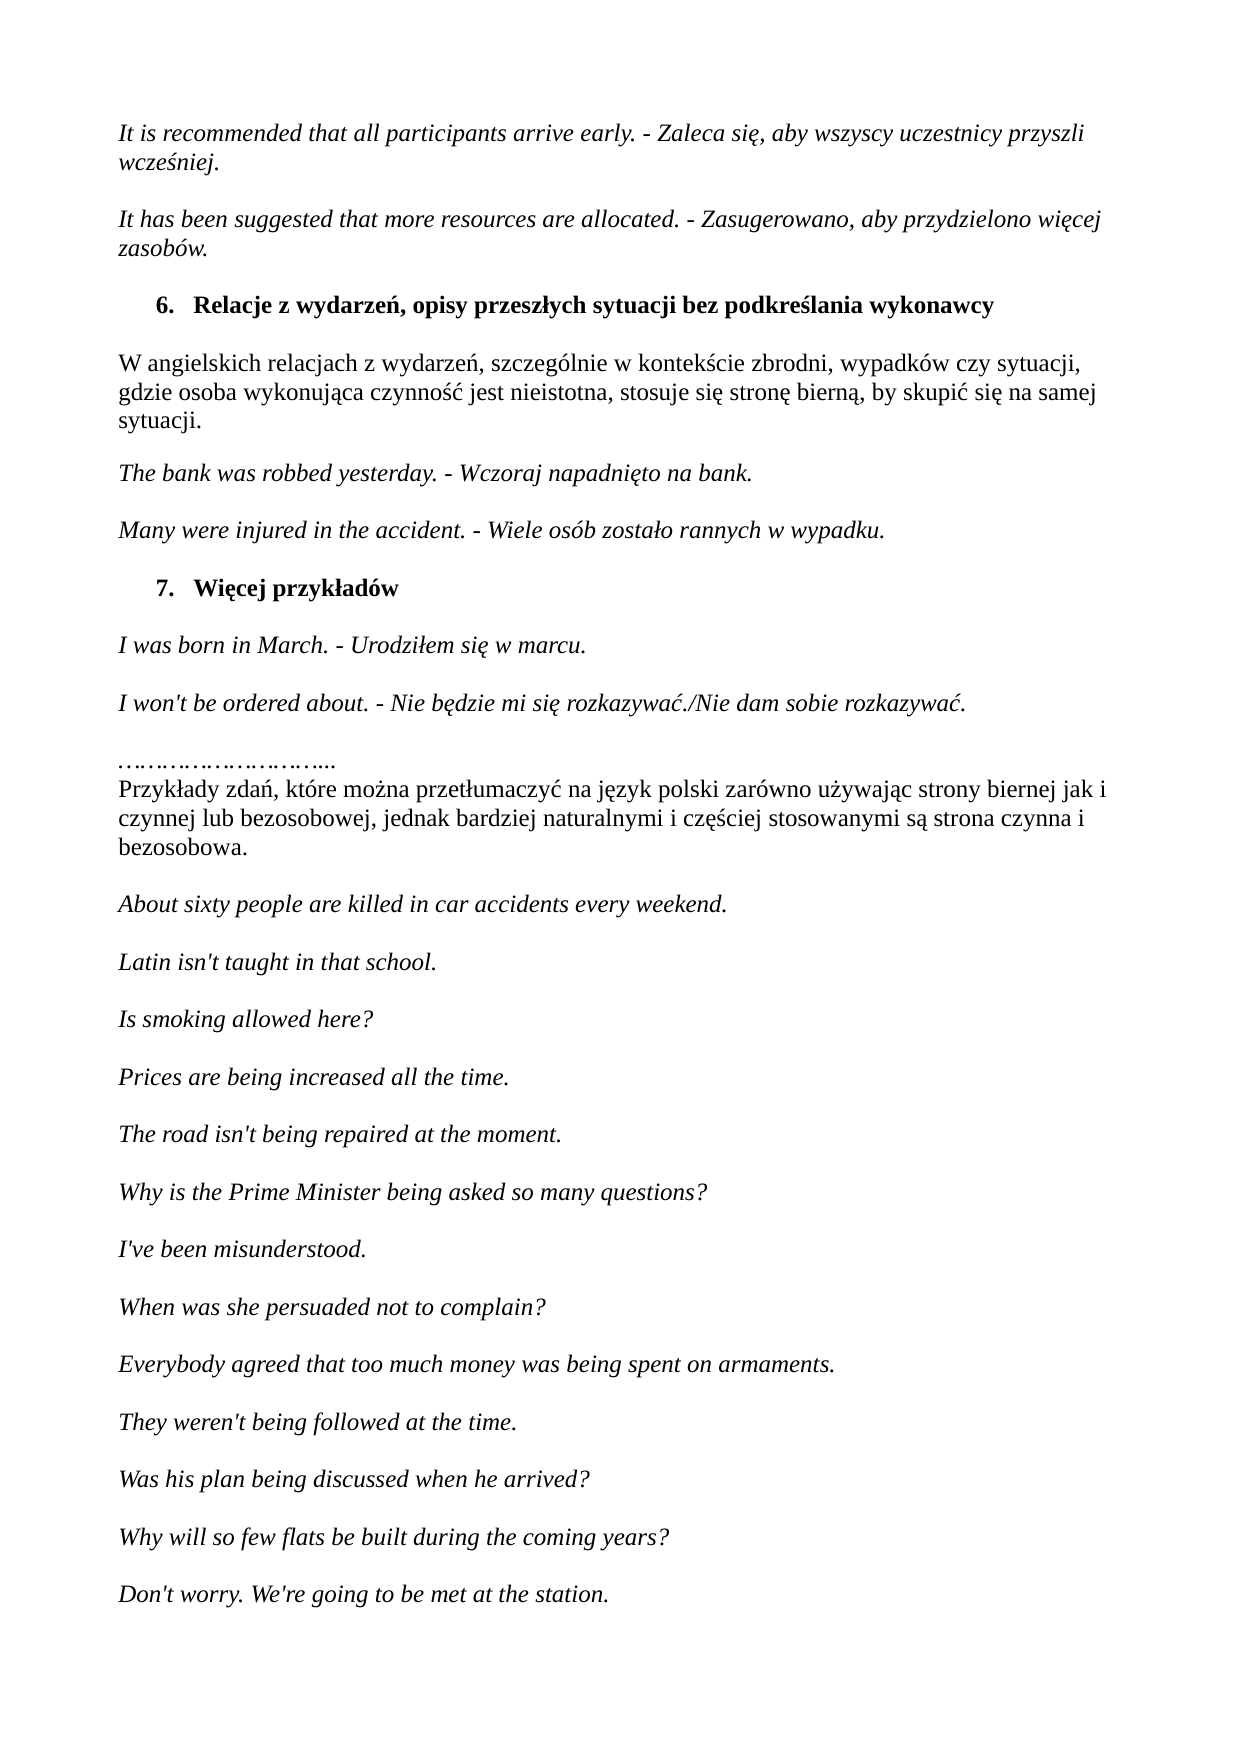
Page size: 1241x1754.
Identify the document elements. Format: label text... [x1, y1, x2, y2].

text Latin isn't taught in that school. [118, 947, 1122, 976]
text Everybody agreed that too much money was being spent on armaments. [118, 1349, 1122, 1378]
text ………………………... [118, 746, 1122, 774]
text I won't be ordered about. - Nie będzie mi się rozkazywać./Nie dam sobie rozkazywać. [118, 688, 1122, 717]
text Why is the Prime Minister being asked so many questions? [118, 1177, 1122, 1206]
list Więcej przykładów [156, 573, 1122, 602]
text Is smoking allowed here? [118, 1004, 1122, 1033]
text They weren't being followed at the time. [118, 1407, 1122, 1436]
text W angielskich relacjach z wydarzeń, szczególnie w kontekście zbrodni, wypadków czy sytuacji, gdzie osoba wykonująca czynność jest nieistotna, stosuje się stronę bierną, by skupić się na samej sytuacji. [118, 348, 1122, 434]
text Was his plan being discussed when he arrived? [118, 1464, 1122, 1493]
text The road isn't being repaired at the moment. [118, 1119, 1122, 1148]
text I was born in March. - Urodziłem się w marcu. [118, 631, 1122, 659]
text Don't worry. We're going to be met at the station. [118, 1579, 1122, 1608]
text Why will so few flats be built during the coming years? [118, 1522, 1122, 1551]
text The bank was robbed yesterday. - Wczoraj napadnięto na bank. [118, 458, 1122, 487]
text Przykłady zdań, które można przetłumaczyć na język polski zarówno używając strony biernej jak i czynnej lub bezosobowej, jednak bardziej naturalnymi i częściej stosowanymi są strona czynna i bezosobowa. [118, 774, 1122, 861]
text It has been suggested that more resources are allocated. - Zasugerowano, aby przydzielono więcej zasobów. [118, 204, 1122, 262]
text It is recommended that all participants arrive early. - Zaleca się, aby wszyscy uczestnicy przyszli wcześniej. [118, 118, 1122, 176]
list Relacje z wydarzeń, opisy przeszłych sytuacji bez podkreślania wykonawcy [156, 291, 1122, 319]
text Prices are being increased all the time. [118, 1062, 1122, 1091]
text When was she persuaded not to complain? [118, 1292, 1122, 1321]
text About sixty people are killed in car accidents every weekend. [118, 889, 1122, 918]
text Many were injured in the accident. - Wiele osób zostało rannych w wypadku. [118, 516, 1122, 544]
text I've been misunderstood. [118, 1234, 1122, 1263]
